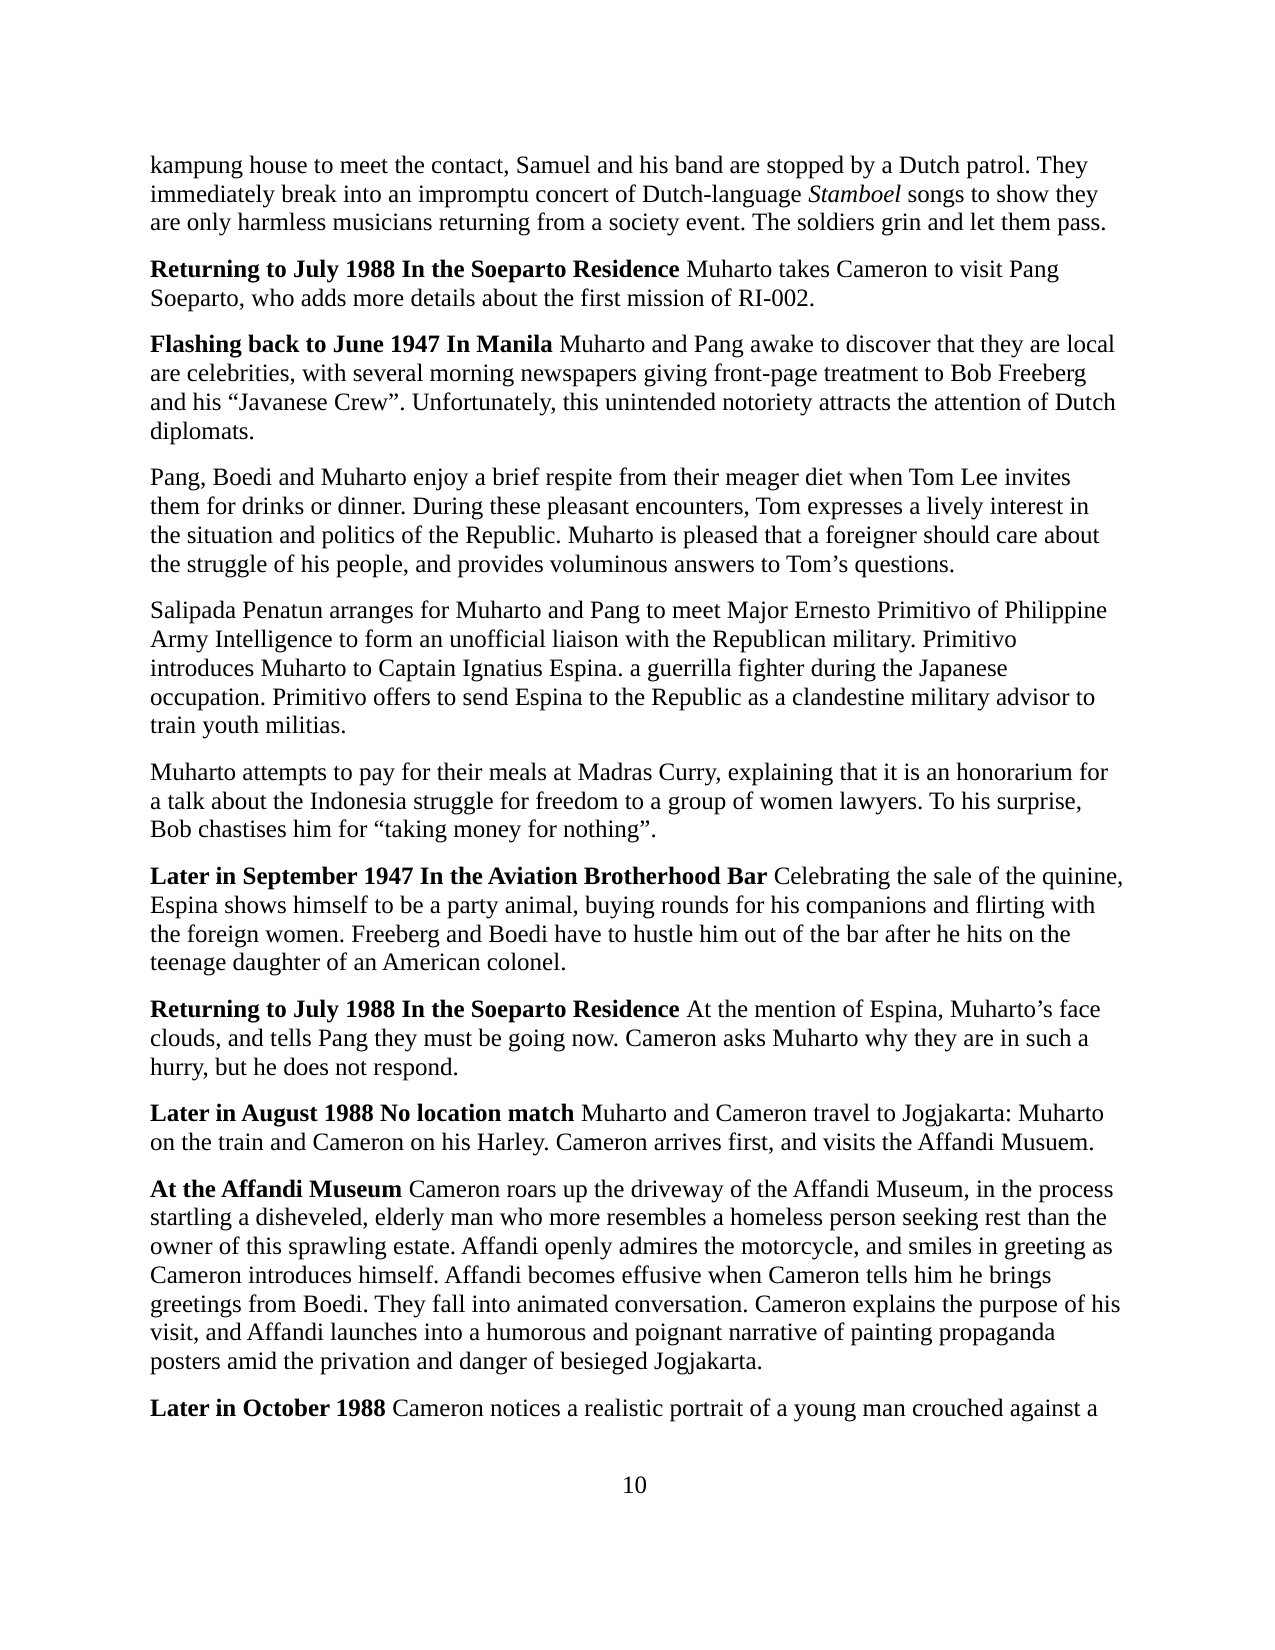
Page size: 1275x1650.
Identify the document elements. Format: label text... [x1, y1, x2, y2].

text Flashing back to June 1947 In Manila Muharto and Pang awake to discover that they are local are celebrities, with several morning newspapers giving front-page treatment to Bob Freeberg and his “Javanese Crew”. Unfortunately, this unintended notoriety attracts the attention of Dutch diplomats. [150, 329, 1125, 444]
text Later in August 1988 No location match Muharto and Cameron travel to Jogjakarta: Muharto on the train and Cameron on his Harley. Cameron arrives first, and visits the Affandi Musuem. [150, 1098, 1125, 1156]
text Later in September 1947 In the Aviation Brotherhood Bar Celebrating the sale of the quinine, Espina shows himself to be a party animal, buying rounds for his companions and flirting with the foreign women. Freeberg and Boedi have to hustle him out of the bar after he hits on the teenage daughter of an American colonel. [150, 861, 1125, 976]
text Returning to July 1988 In the Soeparto Residence At the mention of Espina, Muharto’s face clouds, and tells Pang they must be going now. Cameron asks Muharto why they are in such a hurry, but he does not respond. [150, 994, 1125, 1080]
text At the Affandi Museum Cameron roars up the driveway of the Affandi Museum, in the process startling a disheveled, elderly man who more resembles a homeless person seeking rest than the owner of this sprawling estate. Affandi openly admires the motorcycle, and smiles in greeting as Cameron introduces himself. Affandi becomes effusive when Cameron tells him he brings greetings from Boedi. They fall into animated conversation. Cameron explains the purpose of his visit, and Affandi launches into a humorous and poignant narrative of painting propaganda posters amid the privation and danger of besieged Jogjakarta. [150, 1174, 1125, 1375]
text Returning to July 1988 In the Soeparto Residence Muharto takes Cameron to visit Pang Soeparto, who adds more details about the first mission of RI-002. [150, 254, 1125, 312]
text Muharto attempts to pay for their meals at Madras Curry, explaining that it is an honorarium for a talk about the Indonesia struggle for freedom to a group of women lawyers. To his surprise, Bob chastises him for “taking money for nothing”. [150, 757, 1125, 843]
text Pang, Boedi and Muharto enjoy a brief respite from their meager diet when Tom Lee invites them for drinks or dinner. During these pleasant encounters, Tom expresses a lively interest in the situation and politics of the Republic. Muharto is pleased that a foreigner should care about the struggle of his people, and provides voluminous answers to Tom’s questions. [150, 462, 1125, 577]
text kampung house to meet the contact, Samuel and his band are stopped by a Dutch patrol. They immediately break into an impromptu concert of Dutch-language Stamboel songs to show they are only harmless musicians returning from a society event. The soldiers grin and let them pass. [150, 150, 1125, 236]
text Later in October 1988 Cameron notices a realistic portrait of a young man crouched against a [150, 1393, 1125, 1422]
text Salipada Penatun arranges for Muharto and Pang to meet Major Ernesto Primitivo of Philippine Army Intelligence to form an unofficial liaison with the Republican military. Primitivo introduces Muharto to Captain Ignatius Espina. a guerrilla fighter during the Japanese occupation. Primitivo offers to send Espina to the Republic as a clandestine military advisor to train youth militias. [150, 595, 1125, 739]
